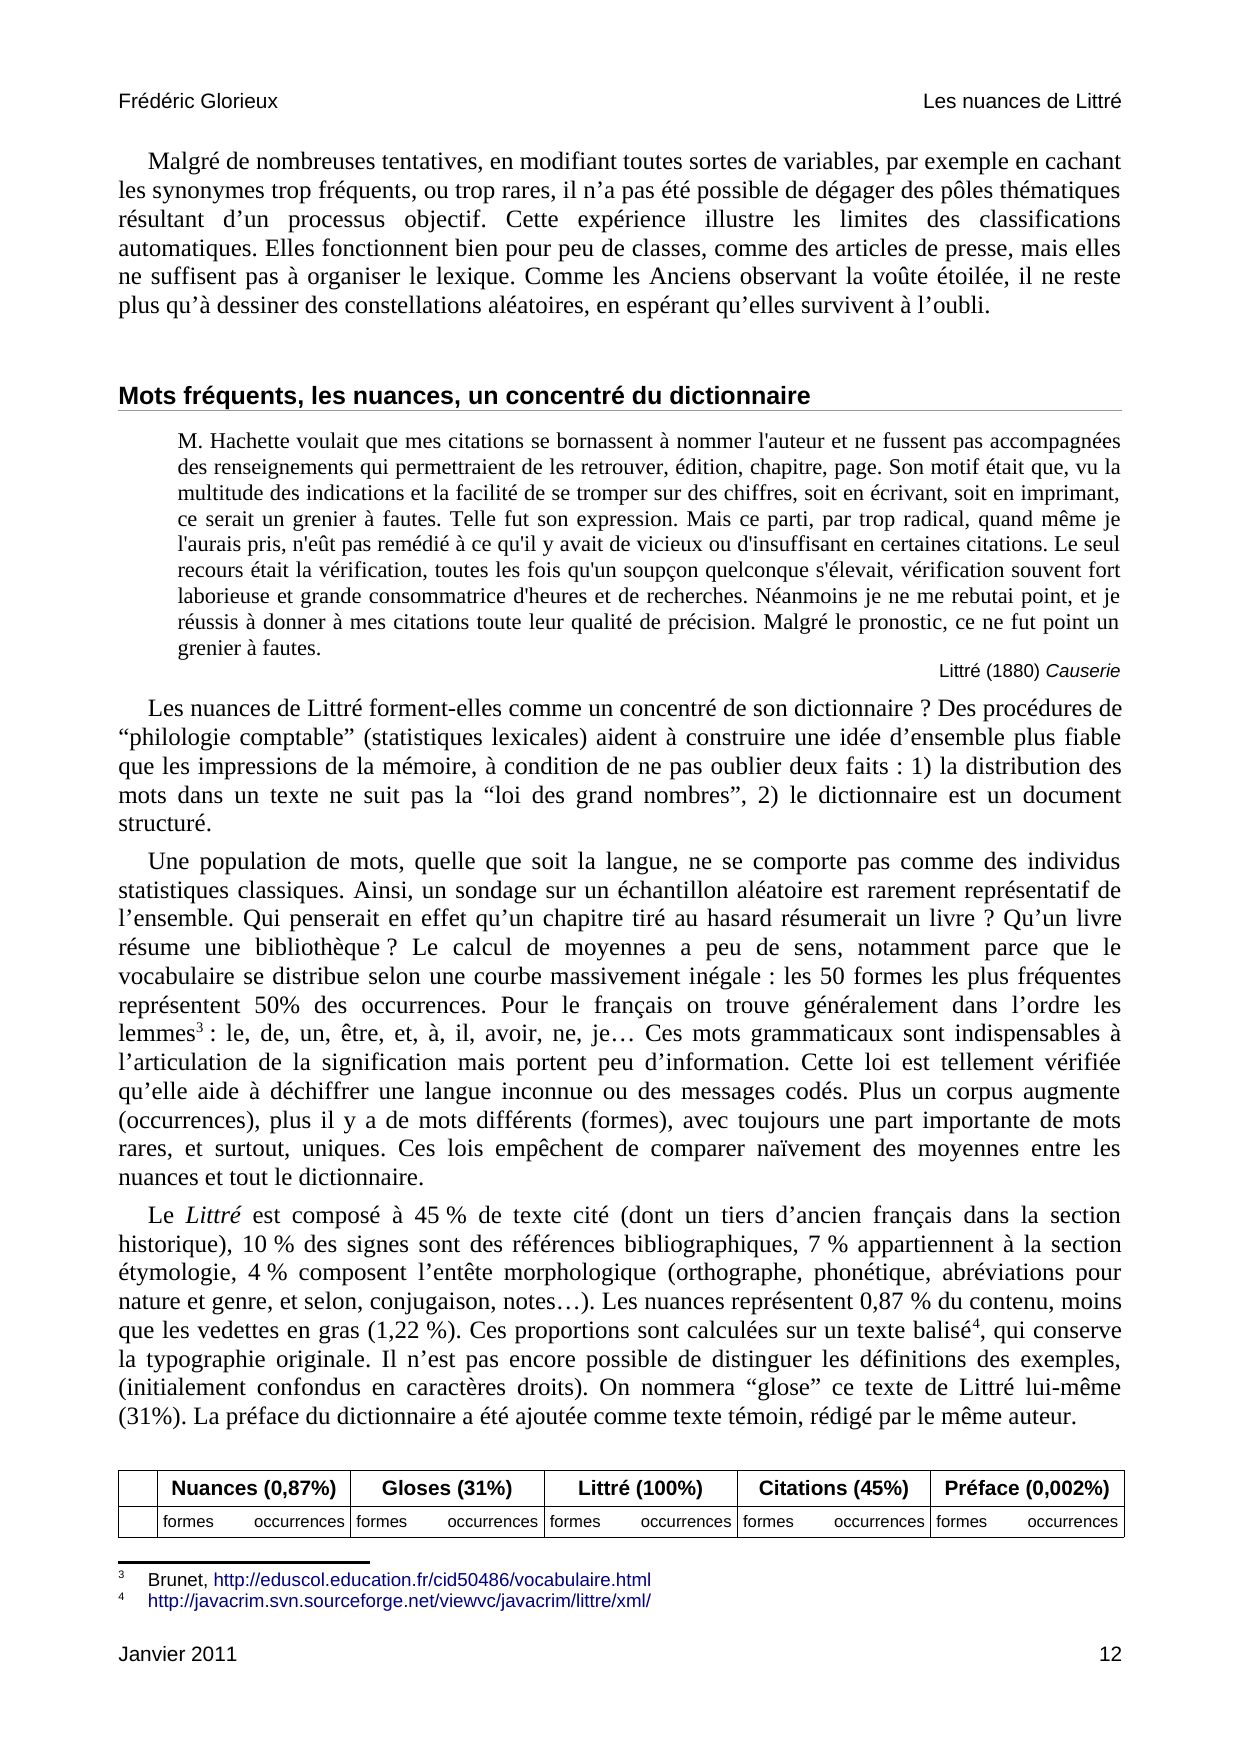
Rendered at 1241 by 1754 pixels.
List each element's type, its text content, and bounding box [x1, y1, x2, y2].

text Les nuances de Littré forment-elles comme un concentré de son dictionnaire ? Des procédures de “philologie comptable” (statistiques lexicales) aident à construire une idée d’ensemble plus fiable que les impressions de la mémoire, à condition de ne pas oublier deux faits : 1) la distribution des mots dans un texte ne suit pas la “loi des grand nombres”, 2) le dictionnaire est un document structuré. [118, 693, 1122, 837]
text Malgré de nombreuses tentatives, en modifiant toutes sortes de variables, par exemple en cachant les synonymes trop fréquents, ou trop rares, il n’a pas été possible de dégager des pôles thématiques résultant d’un processus objectif. Cette expérience illustre les limites des classifications automatiques. Elles fonctionnent bien pour peu de classes, comme des articles de presse, mais elles ne suffisent pas à organiser le lexique. Comme les Anciens observant la voûte étoilée, il ne reste plus qu’à dessiner des constellations aléatoires, en espérant qu’elles survivent à l’oubli. [118, 146, 1122, 319]
table_cell formes occurrences [931, 1507, 1124, 1537]
table_header [119, 1471, 157, 1506]
text Une population de mots, quelle que soit la langue, ne se comporte pas comme des individus statistiques classiques. Ainsi, un sondage sur un échantillon aléatoire est rarement représentatif de l’ensemble. Qui penserait en effet qu’un chapitre tiré au hasard résumerait un livre ? Qu’un livre résume une bibliothèque ? Le calcul de moyennes a peu de sens, notamment parce que le vocabulaire se distribue selon une courbe massivement inégale : les 50 formes les plus fréquentes représentent 50% des occurrences. Pour le français on trouve généralement dans l’ordre les lemmes : le, de, un, être, et, à, il, avoir, ne, je… Ces mots grammaticaux sont indispensables à l’articulation de la signification mais portent peu d’information. Cette loi est tellement vérifiée qu’elle aide à déchiffrer une langue inconnue ou des messages codés. Plus un corpus augmente (occurrences), plus il y a de mots différents (formes), avec toujours une part importante de mots rares, et surtout, uniques. Ces lois empêchent de comparer naïvement des moyennes entre les nuances et tout le dictionnaire. [118, 846, 1122, 1191]
table_cell formes occurrences [738, 1507, 930, 1537]
table_cell formes occurrences [545, 1507, 737, 1537]
table_header Préface (0,002%) [931, 1471, 1124, 1506]
text Brunet, http://eduscol.education.fr/cid50486/vocabulaire.html [118, 1568, 1122, 1590]
table_cell [119, 1507, 157, 1537]
table_header Gloses (31%) [351, 1471, 544, 1506]
subtitle Mots fréquents, les nuances, un concentré du dictionnaire [118, 381, 1122, 410]
table_header Nuances (0,87%) [158, 1471, 350, 1506]
text Le Littré est composé à 45 % de texte cité (dont un tiers d’ancien français dans la section historique), 10 % des signes sont des références bibliographiques, 7 % appartiennent à la section étymologie, 4 % composent l’entête morphologique (orthographe, phonétique, abréviations pour nature et genre, et selon, conjugaison, notes…). Les nuances représentent 0,87 % du contenu, moins que les vedettes en gras (1,22 %). Ces proportions sont calculées sur un texte balisé, qui conserve la typographie originale. Il n’est pas encore possible de distinguer les définitions des exemples, (initialement confondus en caractères droits). On nommera “glose” ce texte de Littré lui-même (31%). La préface du dictionnaire a été ajoutée comme texte témoin, rédigé par le même auteur. [118, 1200, 1122, 1430]
text http://javacrim.svn.sourceforge.net/viewvc/javacrim/littre/xml/ [118, 1590, 1122, 1612]
text M. Hachette voulait que mes citations se bornassent à nommer l'auteur et ne fussent pas accompagnées des renseignements qui permettraient de les retrouver, édition, chapitre, page. Son motif était que, vu la multitude des indications et la facilité de se tromper sur des chiffres, soit en écrivant, soit en imprimant, ce serait un grenier à fautes. Telle fut son expression. Mais ce parti, par trop radical, quand même je l'aurais pris, n'eût pas remédié à ce qu'il y avait de vicieux ou d'insuffisant en certaines citations. Le seul recours était la vérification, toutes les fois qu'un soupçon quelconque s'élevait, vérification souvent fort laborieuse et grande consommatrice d'heures et de recherches. Néanmoins je ne me rebutai point, et je réussis à donner à mes citations toute leur qualité de précision. Malgré le pronostic, ce ne fut point un grenier à fautes. [177, 427, 1122, 660]
table_header Littré (100%) [545, 1471, 737, 1506]
table_cell formes occurrences [158, 1507, 350, 1537]
table_cell formes occurrences [351, 1507, 544, 1537]
table_header Citations (45%) [738, 1471, 930, 1506]
text Littré (1880) Causerie [236, 660, 1122, 682]
